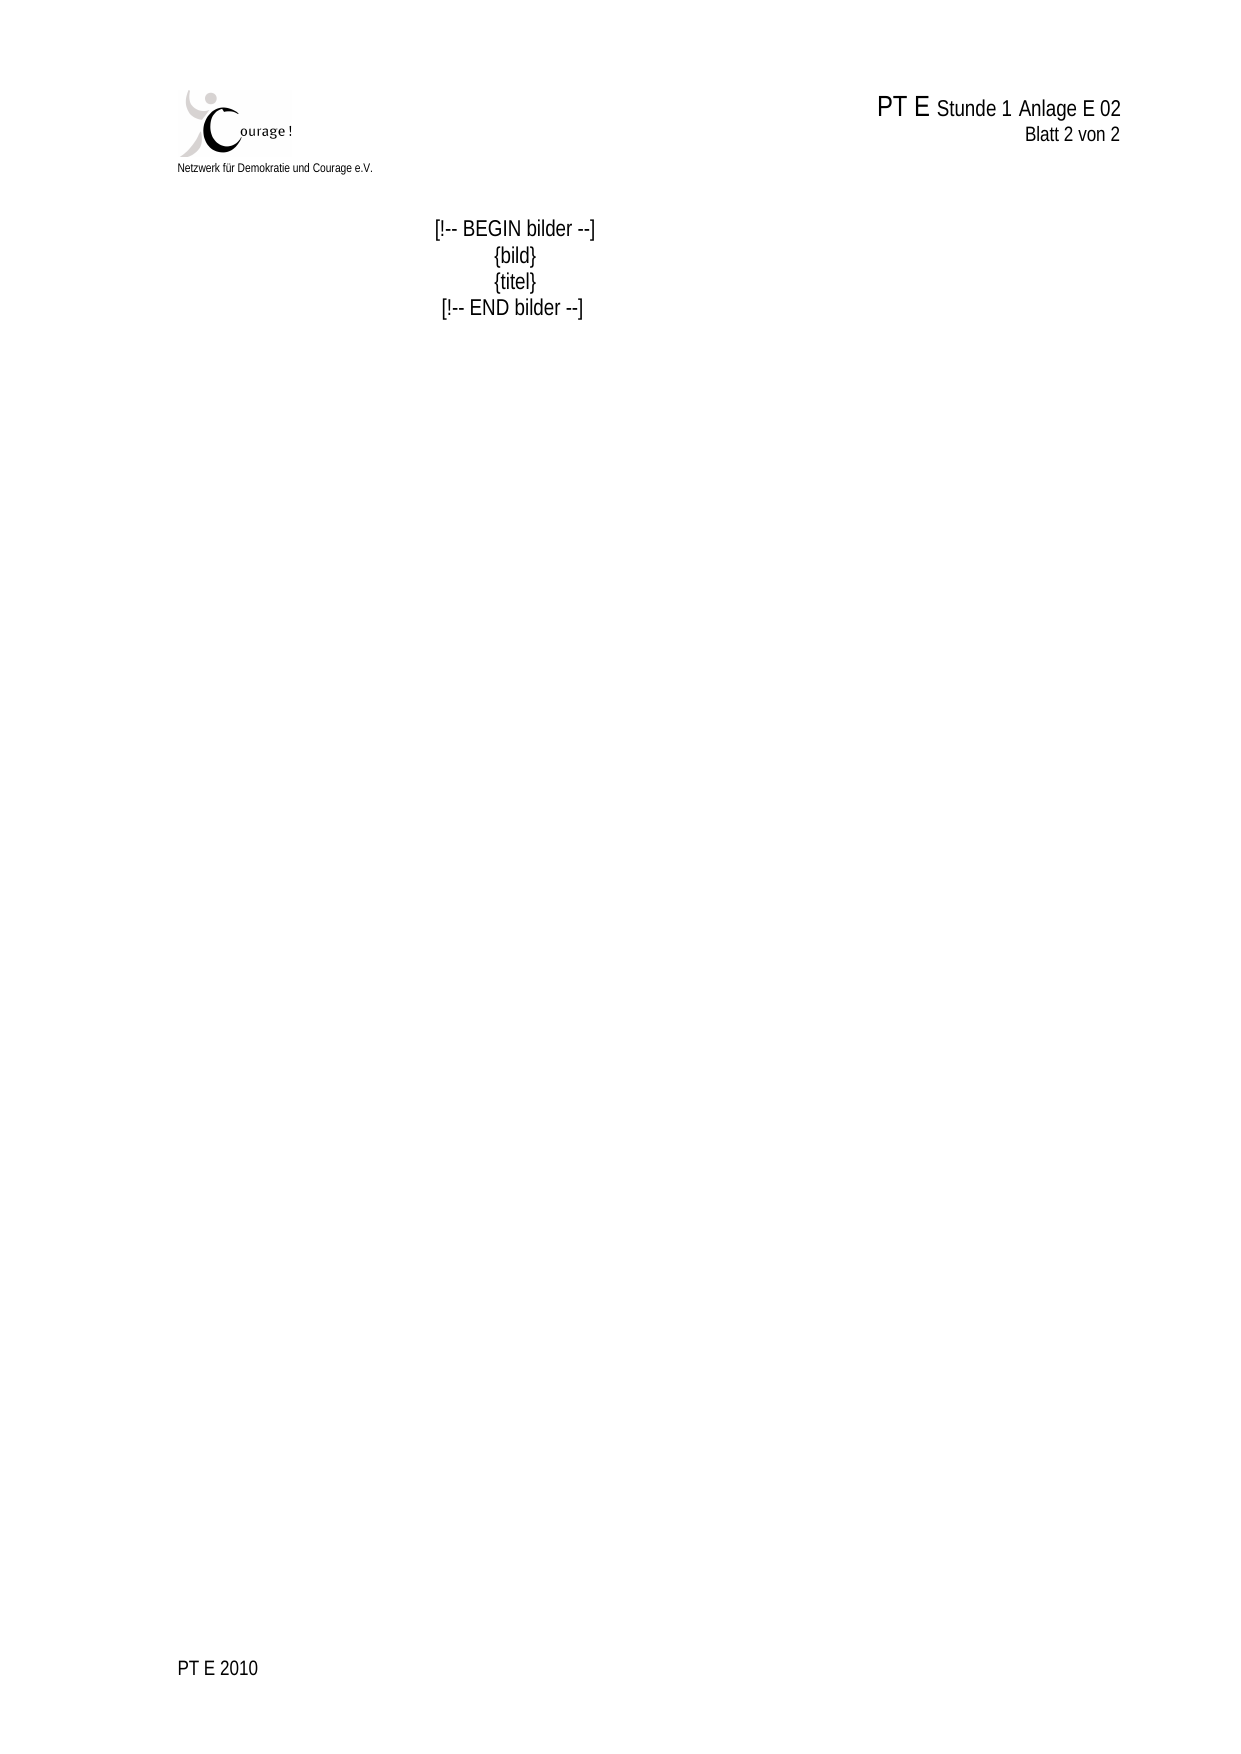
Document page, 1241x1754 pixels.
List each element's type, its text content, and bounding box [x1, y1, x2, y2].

picture [178, 90, 292, 158]
text {titel} [!-- END bilder --] [177, 268, 853, 321]
text [!-- BEGIN bilder --] {bild} [177, 215, 853, 268]
